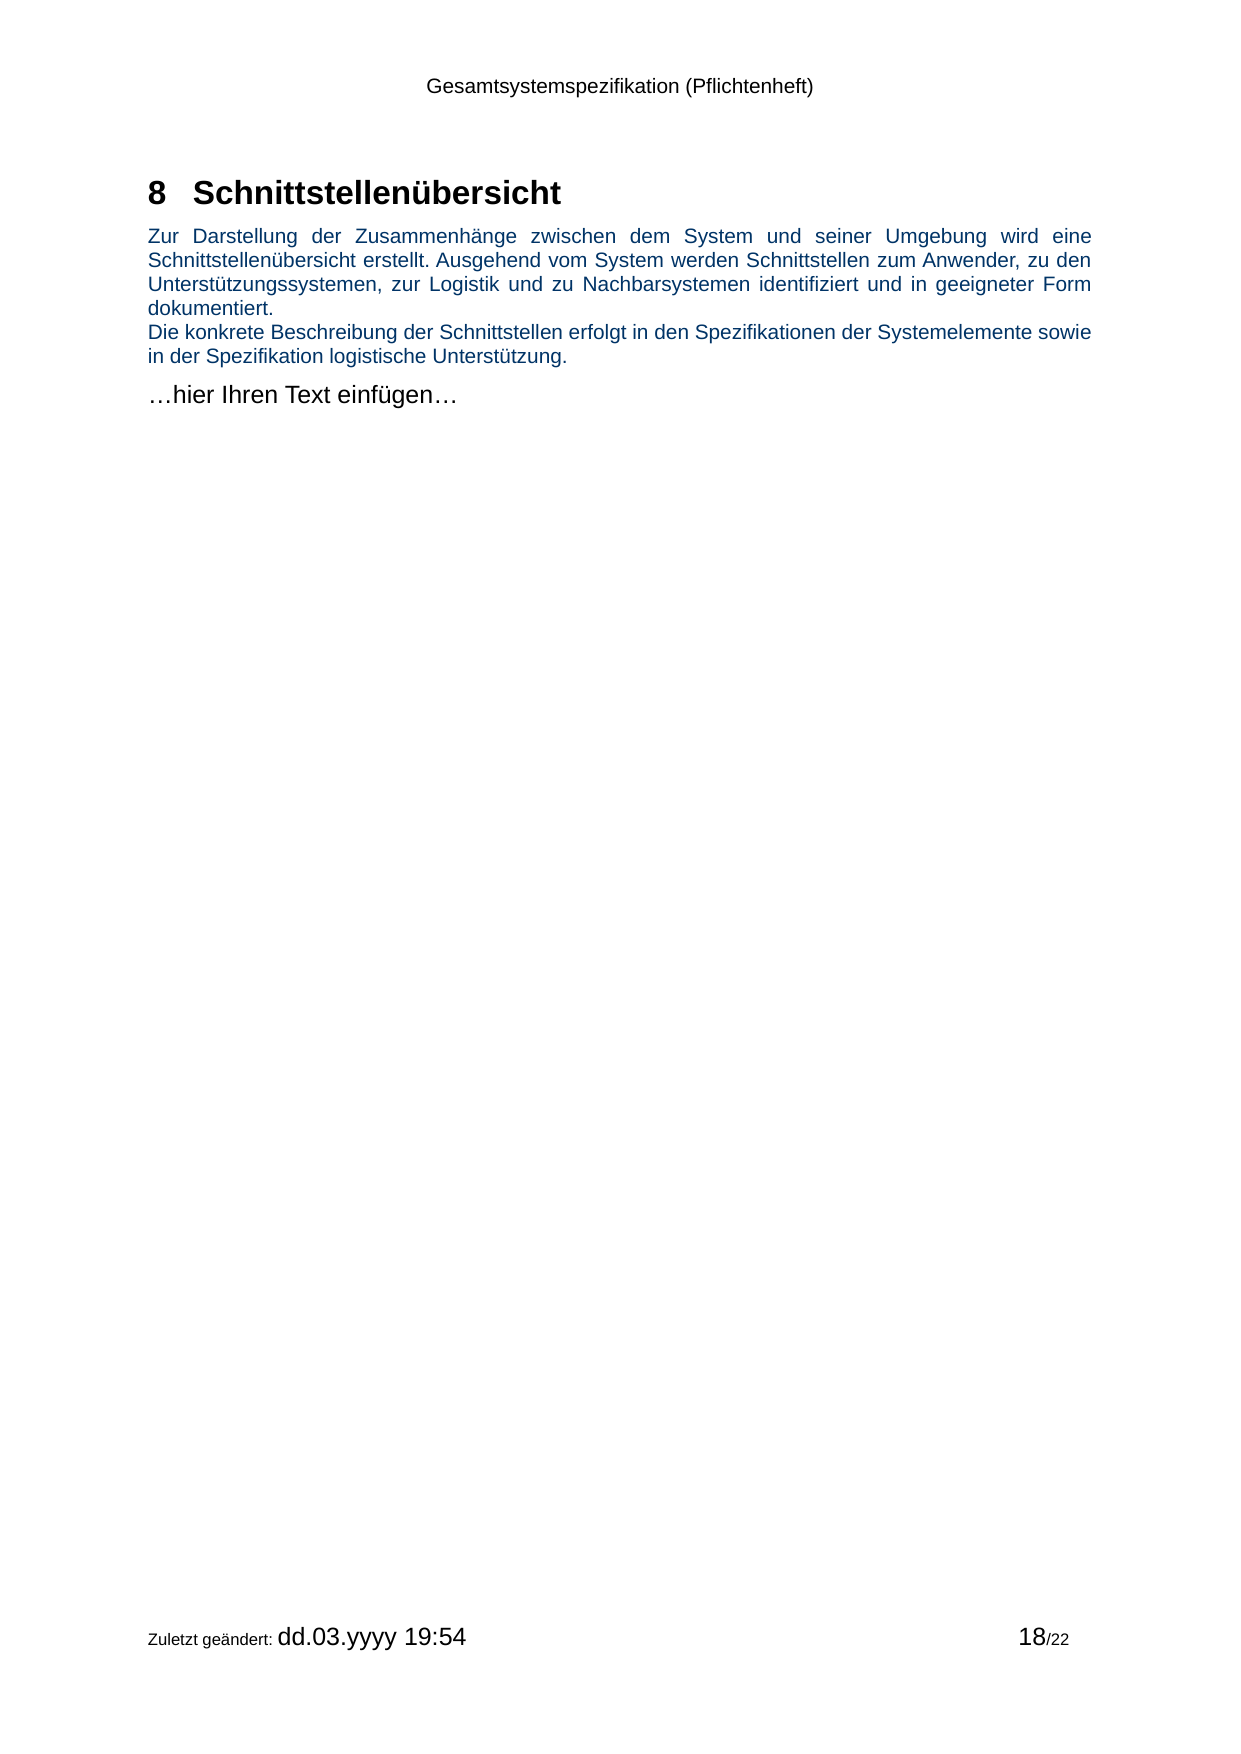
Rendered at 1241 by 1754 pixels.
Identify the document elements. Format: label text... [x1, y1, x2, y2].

text Zur Darstellung der Zusammenhänge zwischen dem System und seiner Umgebung wird eine Schnittstellenübersicht erstellt. Ausgehend vom System werden Schnittstellen zum Anwender, zu den Unterstützungssystemen, zur Logistik und zu Nachbarsystemen identifiziert und in geeigneter Form dokumentiert. [148, 224, 1092, 319]
text Die konkrete Beschreibung der Schnittstellen erfolgt in den Spezifikationen der Systemelemente sowie in der Spezifikation logistische Unterstützung. [148, 319, 1092, 367]
subtitle Schnittstellenübersicht [148, 173, 1092, 211]
text …hier Ihren Text einfügen… [148, 380, 1092, 409]
